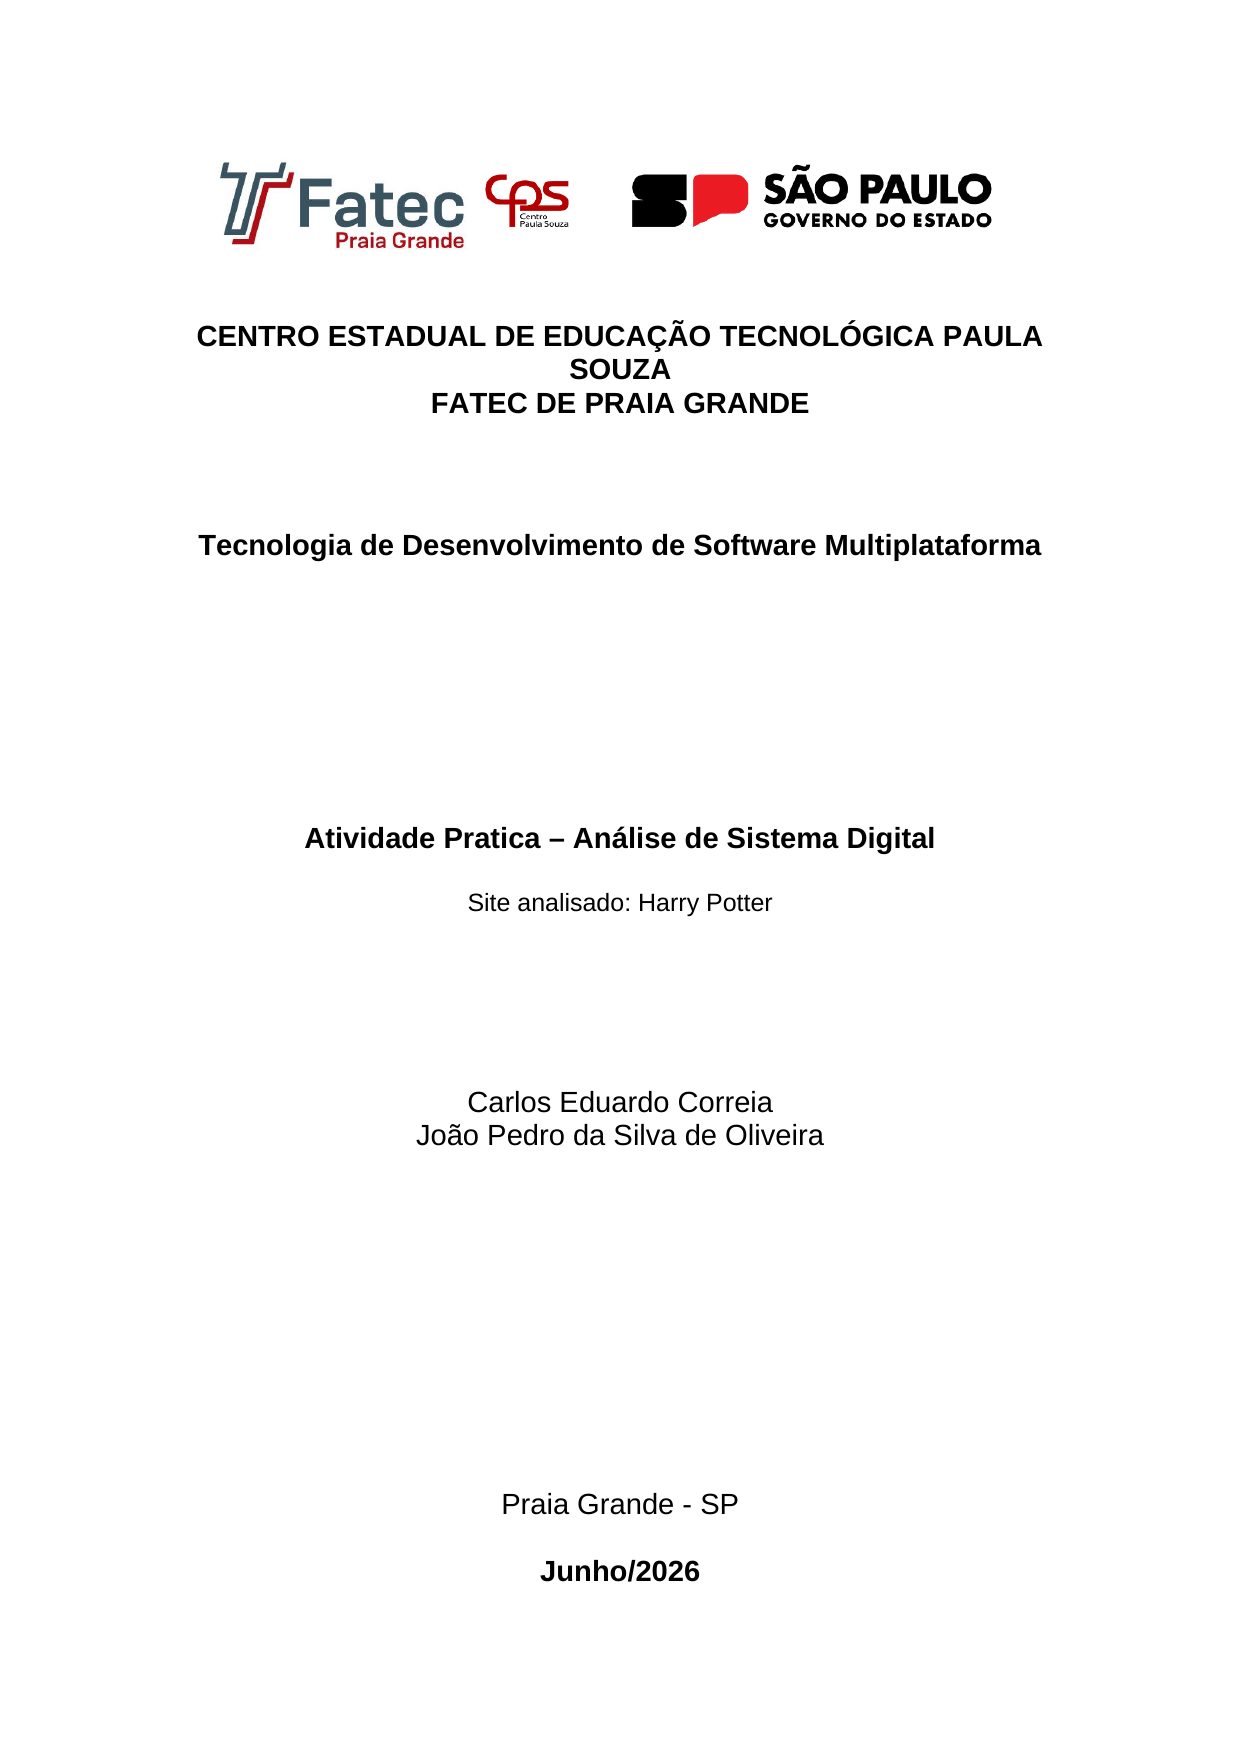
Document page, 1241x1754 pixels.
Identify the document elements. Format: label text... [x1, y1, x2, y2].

text Atividade Pratica – Análise de Sistema Digital [150, 821, 1090, 854]
text Site analisado: Harry Potter [150, 888, 1090, 917]
text Praia Grande - SP [150, 1487, 1090, 1521]
text FATEC DE PRAIA GRANDE [150, 386, 1090, 419]
text CENTRO ESTADUAL DE EDUCAÇÃO TECNOLÓGICA PAULA SOUZA [150, 319, 1090, 386]
picture [213, 156, 471, 252]
text João Pedro da Silva de Oliveira [150, 1118, 1090, 1152]
text Carlos Eduardo Correia [150, 1084, 1090, 1118]
text Junho/2026 [150, 1554, 1090, 1588]
text Tecnologia de Desenvolvimento de Software Multiplataforma [150, 528, 1090, 561]
